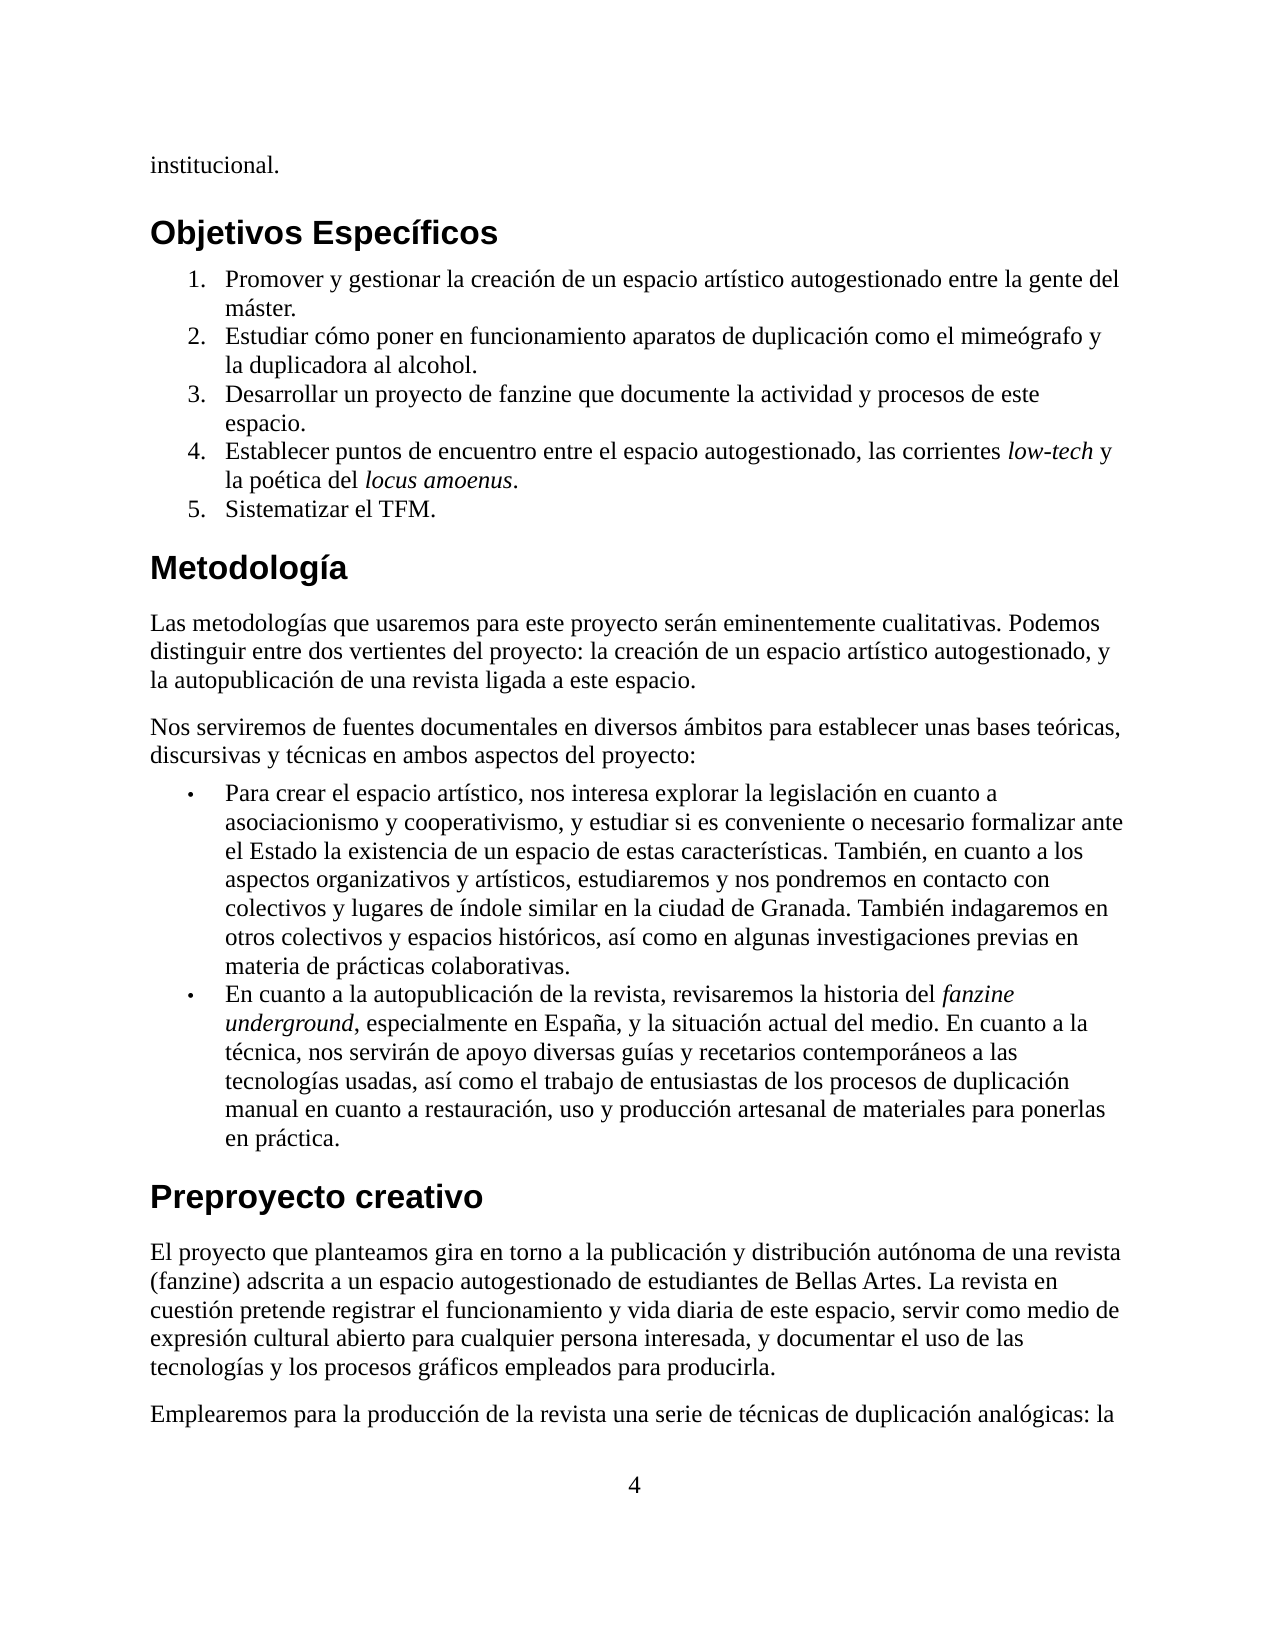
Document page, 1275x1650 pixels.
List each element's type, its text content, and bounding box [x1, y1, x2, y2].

list Para crear el espacio artístico, nos interesa explorar la legislación en cuanto a asociacionismo y cooperativismo, y estudiar si es conveniente o necesario formalizar ante el Estado la existencia de un espacio de estas características. También, en cuanto a los aspectos organizativos y artísticos, estudiaremos y nos pondremos en contacto con colectivos y lugares de índole similar en la ciudad de Granada. También indagaremos en otros colectivos y espacios históricos, así como en algunas investigaciones previas en materia de prácticas colaborativas. [187, 778, 1125, 979]
text El proyecto que planteamos gira en torno a la publicación y distribución autónoma de una revista (fanzine) adscrita a un espacio autogestionado de estudiantes de Bellas Artes. La revista en cuestión pretende registrar el funcionamiento y vida diaria de este espacio, servir como medio de expresión cultural abierto para cualquier persona interesada, y documentar el uso de las tecnologías y los procesos gráficos empleados para producirla. [150, 1237, 1125, 1381]
list Promover y gestionar la creación de un espacio artístico autogestionado entre la gente del máster. [187, 264, 1125, 321]
text Nos serviremos de fuentes documentales en diversos ámbitos para establecer unas bases teóricas, discursivas y técnicas en ambos aspectos del proyecto: [150, 712, 1125, 769]
text Emplearemos para la producción de la revista una serie de técnicas de duplicación analógicas: la [150, 1399, 1125, 1428]
list Desarrollar un proyecto de fanzine que documente la actividad y procesos de este espacio. [187, 379, 1125, 436]
text Las metodologías que usaremos para este proyecto serán eminentemente cualitativas. Podemos distinguir entre dos vertientes del proyecto: la creación de un espacio artístico autogestionado, y la autopublicación de una revista ligada a este espacio. [150, 608, 1125, 694]
list Estudiar cómo poner en funcionamiento aparatos de duplicación como el mimeógrafo y la duplicadora al alcohol. [187, 321, 1125, 379]
text institucional. [150, 150, 1125, 179]
subtitle Objetivos Específicos [150, 213, 1125, 251]
subtitle Metodología [150, 548, 1125, 586]
list Sistematizar el TFM. [187, 494, 1125, 523]
list Establecer puntos de encuentro entre el espacio autogestionado, las corrientes low-tech y la poética del locus amoenus. [187, 436, 1125, 494]
list En cuanto a la autopublicación de la revista, revisaremos la historia del fanzine underground, especialmente en España, y la situación actual del medio. En cuanto a la técnica, nos servirán de apoyo diversas guías y recetarios contemporáneos a las tecnologías usadas, así como el trabajo de entusiastas de los procesos de duplicación manual en cuanto a restauración, uso y producción artesanal de materiales para ponerlas en práctica. [187, 979, 1125, 1152]
subtitle Preproyecto creativo [150, 1177, 1125, 1216]
